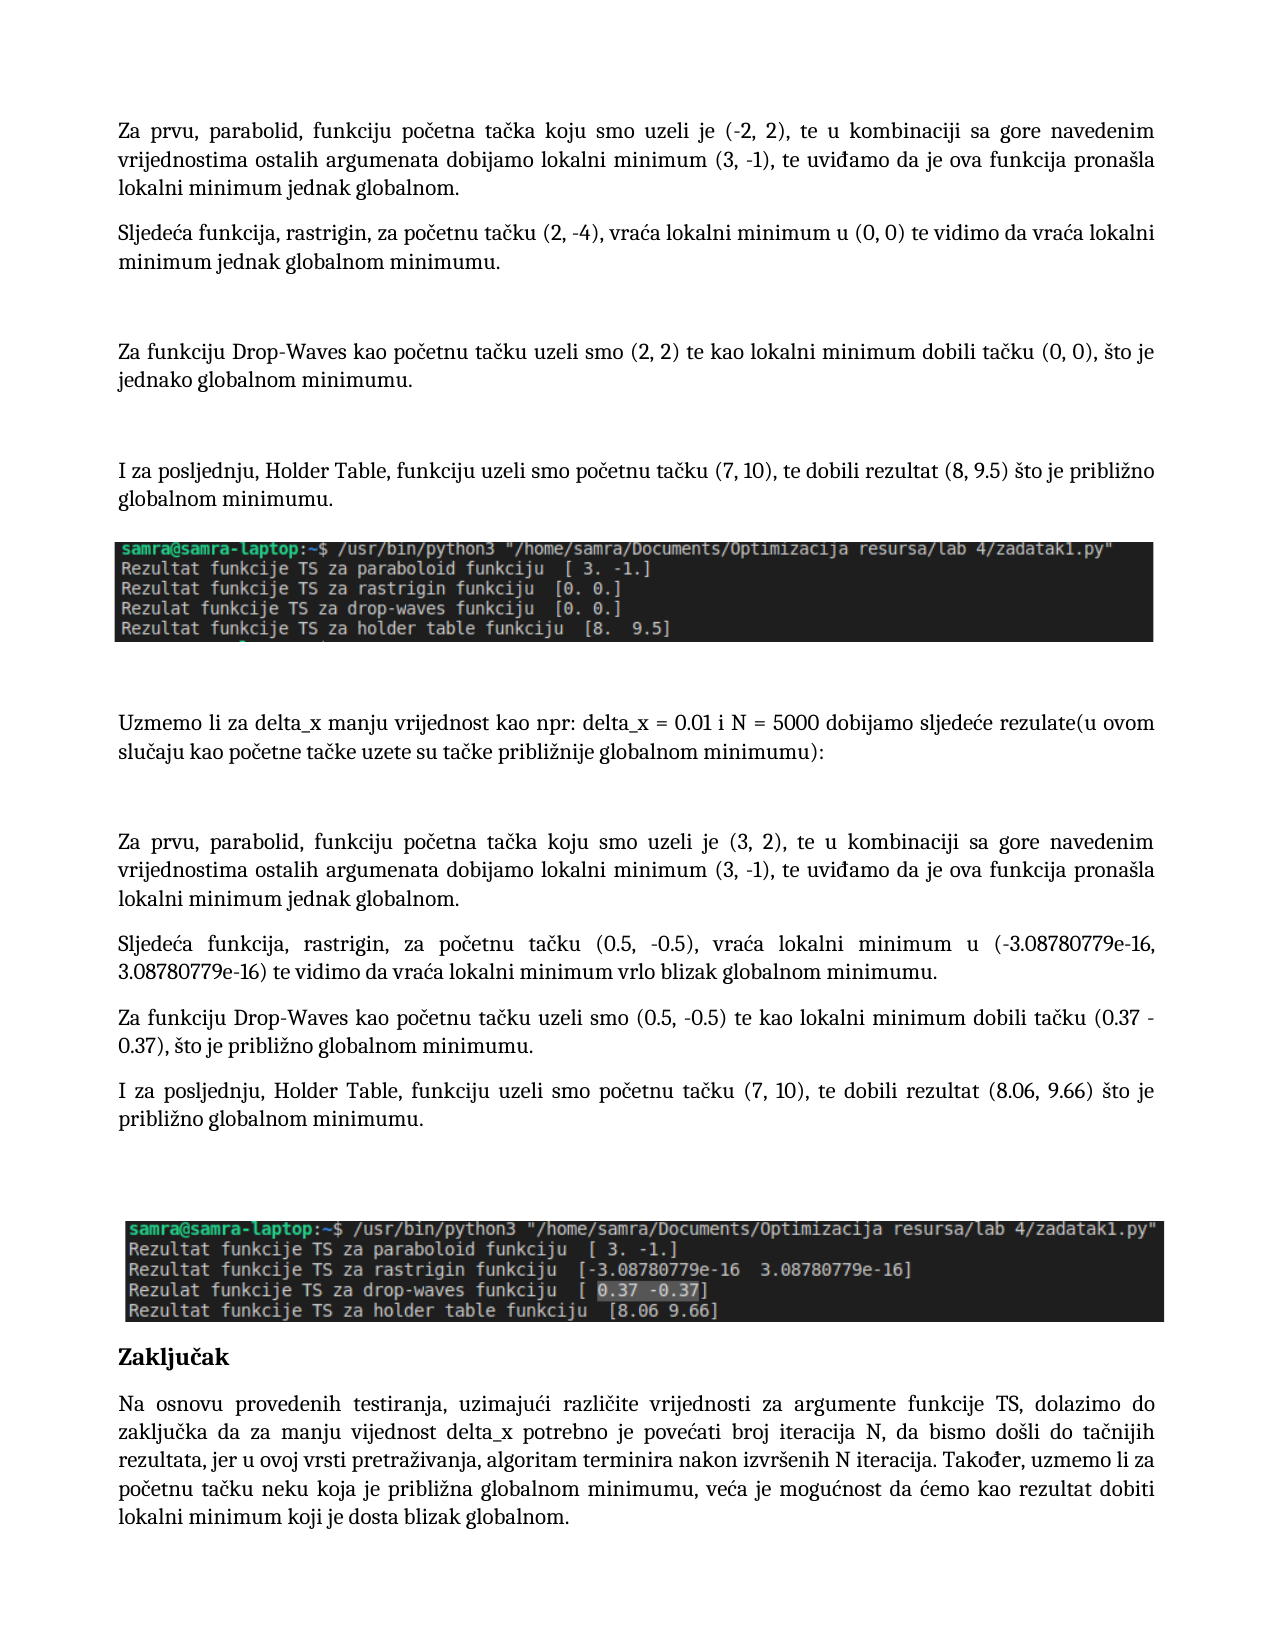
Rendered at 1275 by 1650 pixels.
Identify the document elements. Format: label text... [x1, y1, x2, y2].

picture [125, 1221, 1165, 1322]
text Na osnovu provedenih testiranja, uzimajući različite vrijednosti za argumente funkcije TS, dolazimo do zaključka da za manju vijednost delta_x potrebno je povećati broj iteracija N, da bismo došli do tačnijih rezultata, jer u ovoj vrsti pretraživanja, algoritam terminira nakon izvršenih N iteracija. Također, uzmemo li za početnu tačku neku koja je približna globalnom minimumu, veća je mogućnost da ćemo kao rezultat dobiti lokalni minimum koji je dosta blizak globalnom. [118, 1390, 1157, 1531]
text Uzmemo li za delta_x manju vrijednost kao npr: delta_x = 0.01 i N = 5000 dobijamo sljedeće rezulate(u ovom slučaju kao početne tačke uzete su tačke približnije globalnom minimumu): [118, 710, 1157, 765]
text Za prvu, parabolid, funkciju početna tačka koju smo uzeli je (-2, 2), te u kombinaciji sa gore navedenim vrijednostima ostalih argumenata dobijamo lokalni minimum (3, -1), te uviđamo da je ova funkcija pronašla lokalni minimum jednak globalnom. [118, 118, 1157, 201]
text Za prvu, parabolid, funkciju početna tačka koju smo uzeli je (3, 2), te u kombinaciji sa gore navedenim vrijednostima ostalih argumenata dobijamo lokalni minimum (3, -1), te uviđamo da je ova funkcija pronašla lokalni minimum jednak globalnom. [118, 829, 1157, 912]
text I za posljednju, Holder Table, funkciju uzeli smo početnu tačku (7, 10), te dobili rezultat (8.06, 9.66) što je približno globalnom minimumu. [118, 1078, 1157, 1133]
text Sljedeća funkcija, rastrigin, za početnu tačku (0.5, -0.5), vraća lokalni minimum u (-3.08780779e-16, 3.08780779e-16) te vidimo da vraća lokalni minimum vrlo blizak globalnom minimumu. [118, 931, 1157, 986]
text Sljedeća funkcija, rastrigin, za početnu tačku (2, -4), vraća lokalni minimum u (0, 0) te vidimo da vraća lokalni minimum jednak globalnom minimumu. [118, 220, 1157, 275]
text Za funkciju Drop-Waves kao početnu tačku uzeli smo (2, 2) te kao lokalni minimum dobili tačku (0, 0), što je jednako globalnom minimumu. [118, 339, 1157, 393]
text I za posljednju, Holder Table, funkciju uzeli smo početnu tačku (7, 10), te dobili rezultat (8, 9.5) što je približno globalnom minimumu. [118, 457, 1157, 512]
text Za funkciju Drop-Waves kao početnu tačku uzeli smo (0.5, -0.5) te kao lokalni minimum dobili tačku (0.37 -0.37), što je približno globalnom minimumu. [118, 1004, 1157, 1059]
picture [114, 542, 1154, 642]
text Zaključak [118, 1196, 1157, 1371]
